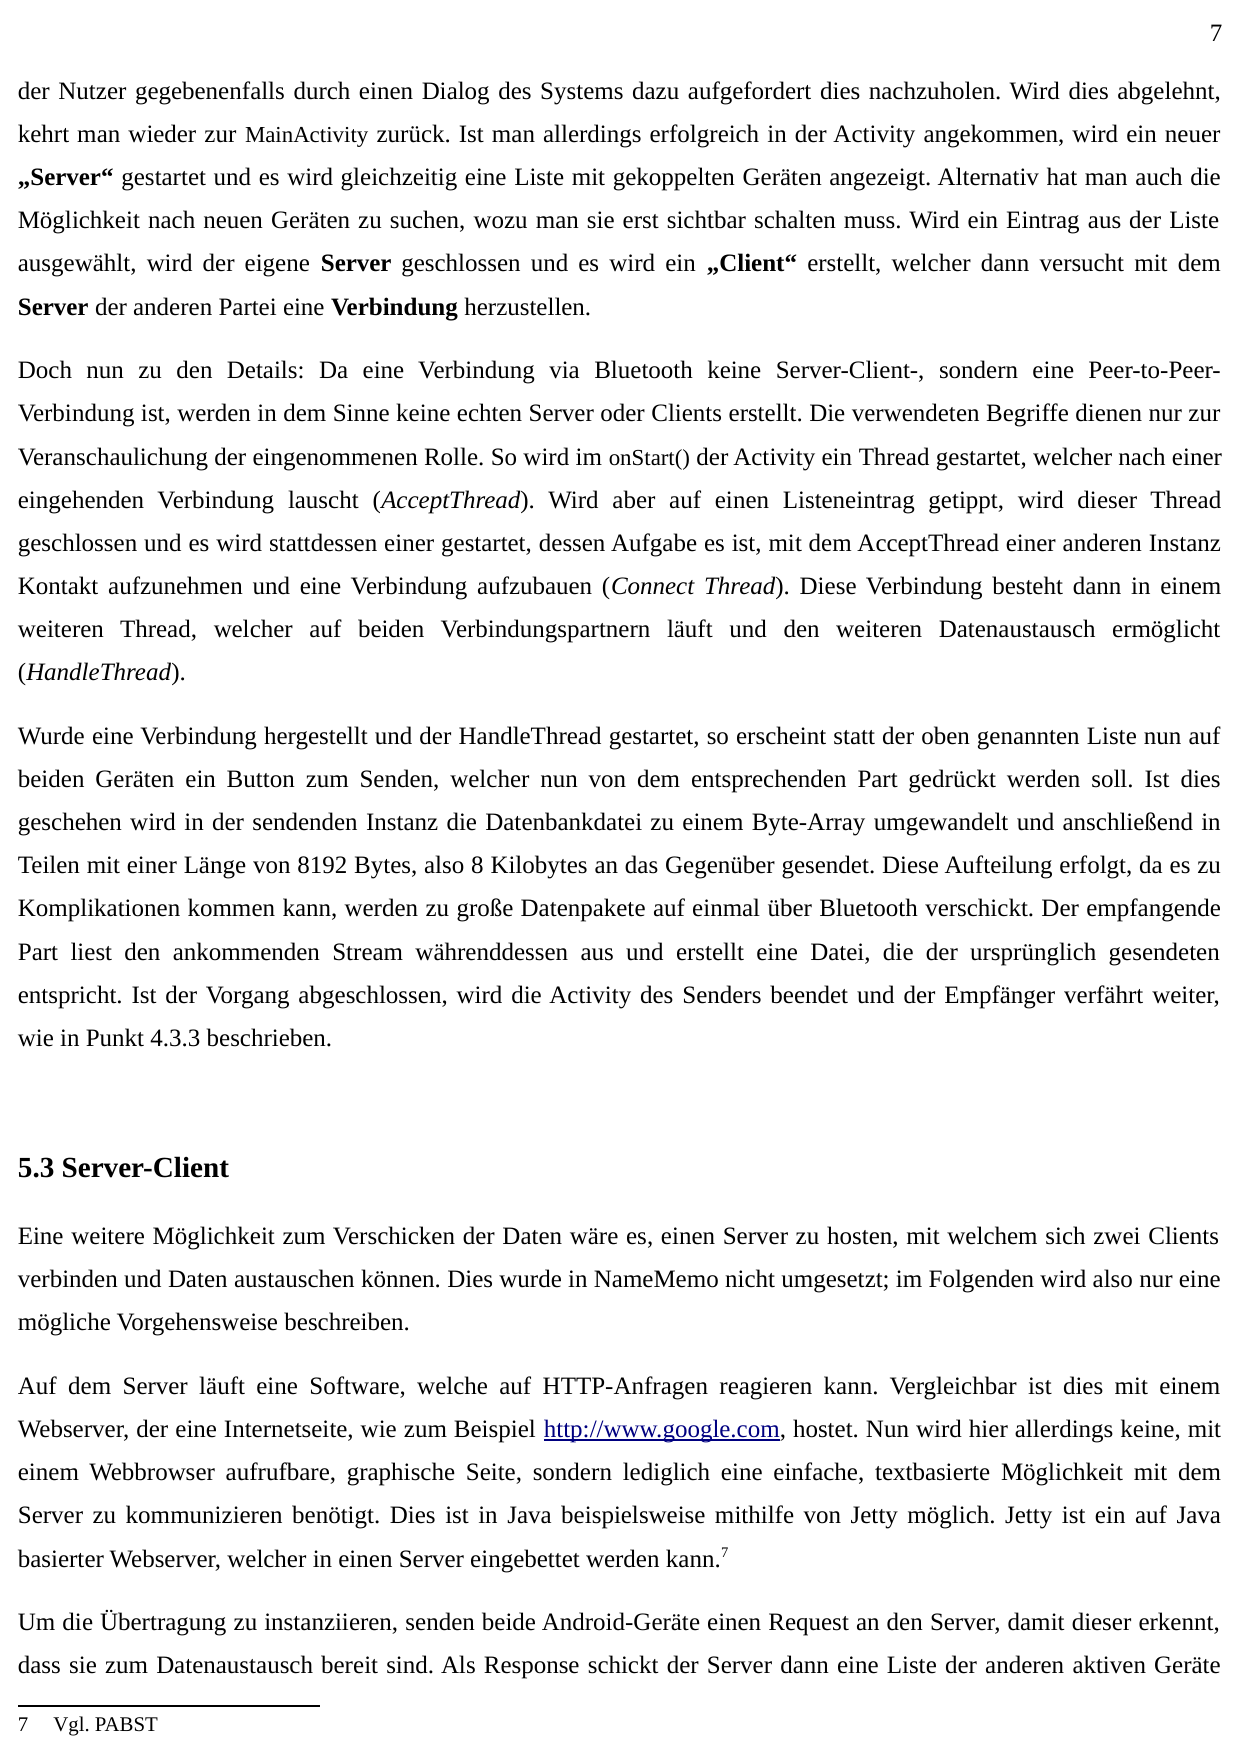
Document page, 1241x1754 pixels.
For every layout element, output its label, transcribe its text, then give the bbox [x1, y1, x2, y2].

text Doch nun zu den Details: Da eine Verbindung via Bluetooth keine Server-Client-, sondern eine Peer-to-Peer-Verbindung ist, werden in dem Sinne keine echten Server oder Clients erstellt. Die verwendeten Begriffe dienen nur zur Veranschaulichung der eingenommenen Rolle. So wird im onStart() der Activity ein Thread gestartet, welcher nach einer eingehenden Verbindung lauscht (AcceptThread). Wird aber auf einen Listeneintrag getippt, wird dieser Thread geschlossen und es wird stattdessen einer gestartet, dessen Aufgabe es ist, mit dem AcceptThread einer anderen Instanz Kontakt aufzunehmen und eine Verbindung aufzubauen (Connect Thread). Diese Verbindung besteht dann in einem weiteren Thread, welcher auf beiden Verbindungspartnern läuft und den weiteren Datenaustausch ermöglicht (HandleThread). [18, 355, 1222, 686]
text Auf dem Server läuft eine Software, welche auf HTTP-Anfragen reagieren kann. Vergleichbar ist dies mit einem Webserver, der eine Internetseite, wie zum Beispiel http://www.google.com, hostet. Nun wird hier allerdings keine, mit einem Webbrowser aufrufbare, graphische Seite, sondern lediglich eine einfache, textbasierte Möglichkeit mit dem Server zu kommunizieren benötigt. Dies ist in Java beispielsweise mithilfe von Jetty möglich. Jetty ist ein auf Java basierter Webserver, welcher in einen Server eingebettet werden kann. [18, 1371, 1222, 1572]
subtitle 5.3 Server-Client [18, 1150, 1222, 1184]
text Eine weitere Möglichkeit zum Verschicken der Daten wäre es, einen Server zu hosten, mit welchem sich zwei Clients verbinden und Daten austauschen können. Dies wurde in NameMemo nicht umgesetzt; im Folgenden wird also nur eine mögliche Vorgehensweise beschreiben. [18, 1221, 1222, 1336]
text Um die Übertragung zu instanziieren, senden beide Android-Geräte einen Request an den Server, damit dieser erkennt, dass sie zum Datenaustausch bereit sind. Als Response schickt der Server dann eine Liste der anderen aktiven Geräte [18, 1607, 1222, 1679]
text Vgl. PABST [18, 1712, 1222, 1736]
text der Nutzer gegebenenfalls durch einen Dialog des Systems dazu aufgefordert dies nachzuholen. Wird dies abgelehnt, kehrt man wieder zur MainActivity zurück. Ist man allerdings erfolgreich in der Activity angekommen, wird ein neuer „Server“ gestartet und es wird gleichzeitig eine Liste mit gekoppelten Geräten angezeigt. Alternativ hat man auch die Möglichkeit nach neuen Geräten zu suchen, wozu man sie erst sichtbar schalten muss. Wird ein Eintrag aus der Liste ausgewählt, wird der eigene Server geschlossen und es wird ein „Client“ erstellt, welcher dann versucht mit dem Server der anderen Partei eine Verbindung herzustellen. [18, 76, 1222, 320]
text Wurde eine Verbindung hergestellt und der HandleThread gestartet, so erscheint statt der oben genannten Liste nun auf beiden Geräten ein Button zum Senden, welcher nun von dem entsprechenden Part gedrückt werden soll. Ist dies geschehen wird in der sendenden Instanz die Datenbankdatei zu einem Byte-Array umgewandelt und anschließend in Teilen mit einer Länge von 8192 Bytes, also 8 Kilobytes an das Gegenüber gesendet. Diese Aufteilung erfolgt, da es zu Komplikationen kommen kann, werden zu große Datenpakete auf einmal über Bluetooth verschickt. Der empfangende Part liest den ankommenden Stream währenddessen aus und erstellt eine Datei, die der ursprünglich gesendeten entspricht. Ist der Vorgang abgeschlossen, wird die Activity des Senders beendet und der Empfänger verfährt weiter, wie in Punkt 4.3.3 beschrieben. [18, 721, 1222, 1052]
